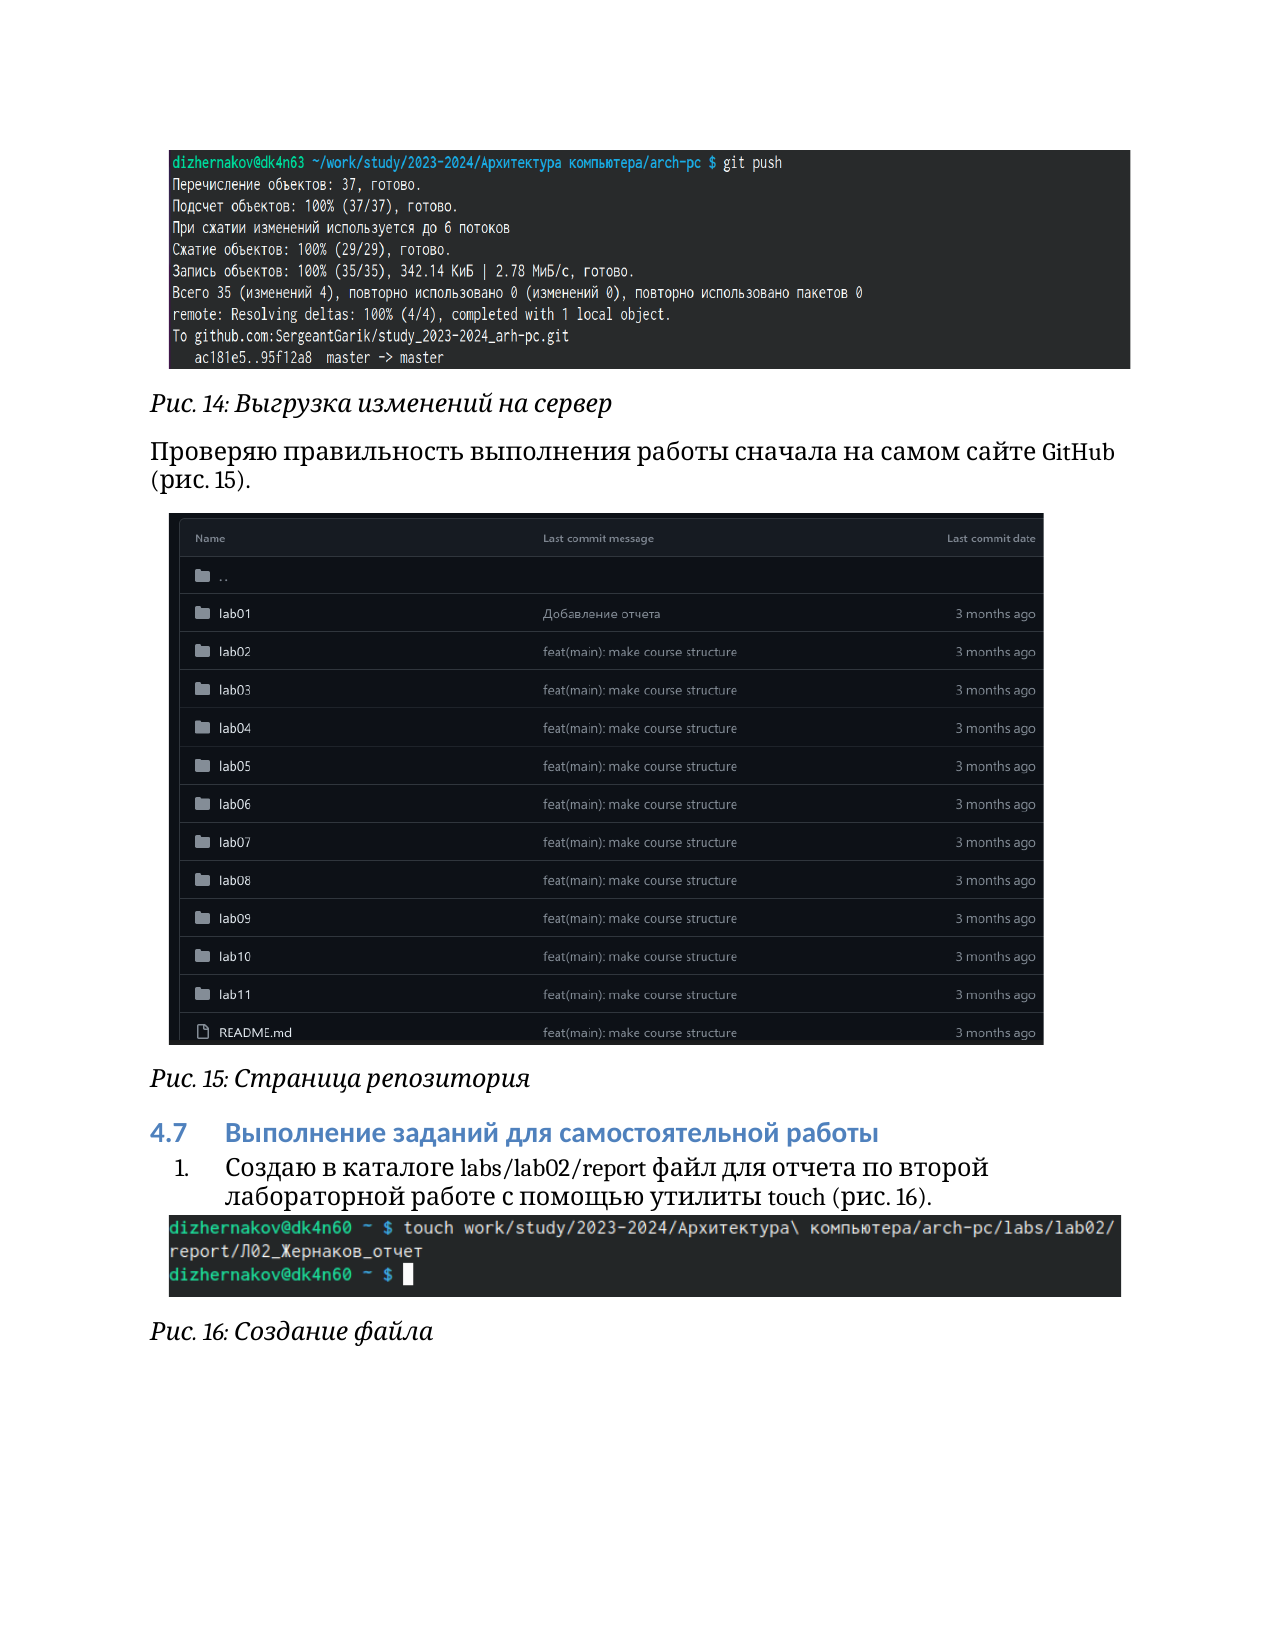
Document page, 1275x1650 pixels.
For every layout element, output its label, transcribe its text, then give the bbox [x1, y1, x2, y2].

text Рис. 16: Создание файла [150, 1318, 1125, 1347]
picture [168, 1215, 1122, 1297]
subtitle 4.7 Выполнение заданий для самостоятельной работы [150, 1114, 1125, 1150]
picture [168, 513, 1044, 1045]
text Рис. 15: Страница репозитория [150, 1065, 1125, 1094]
text Рис. 14: Выгрузка изменений на сервер [150, 390, 1125, 419]
text Проверяю правильность выполнения работы сначала на самом сайте GitHub (рис. 15). [150, 437, 1125, 495]
picture [168, 150, 1131, 369]
list Создаю в каталоге labs/lab02/report файл для отчета по второй лабораторной работе с помощью утилиты touch (рис. 16). [175, 1154, 1125, 1211]
